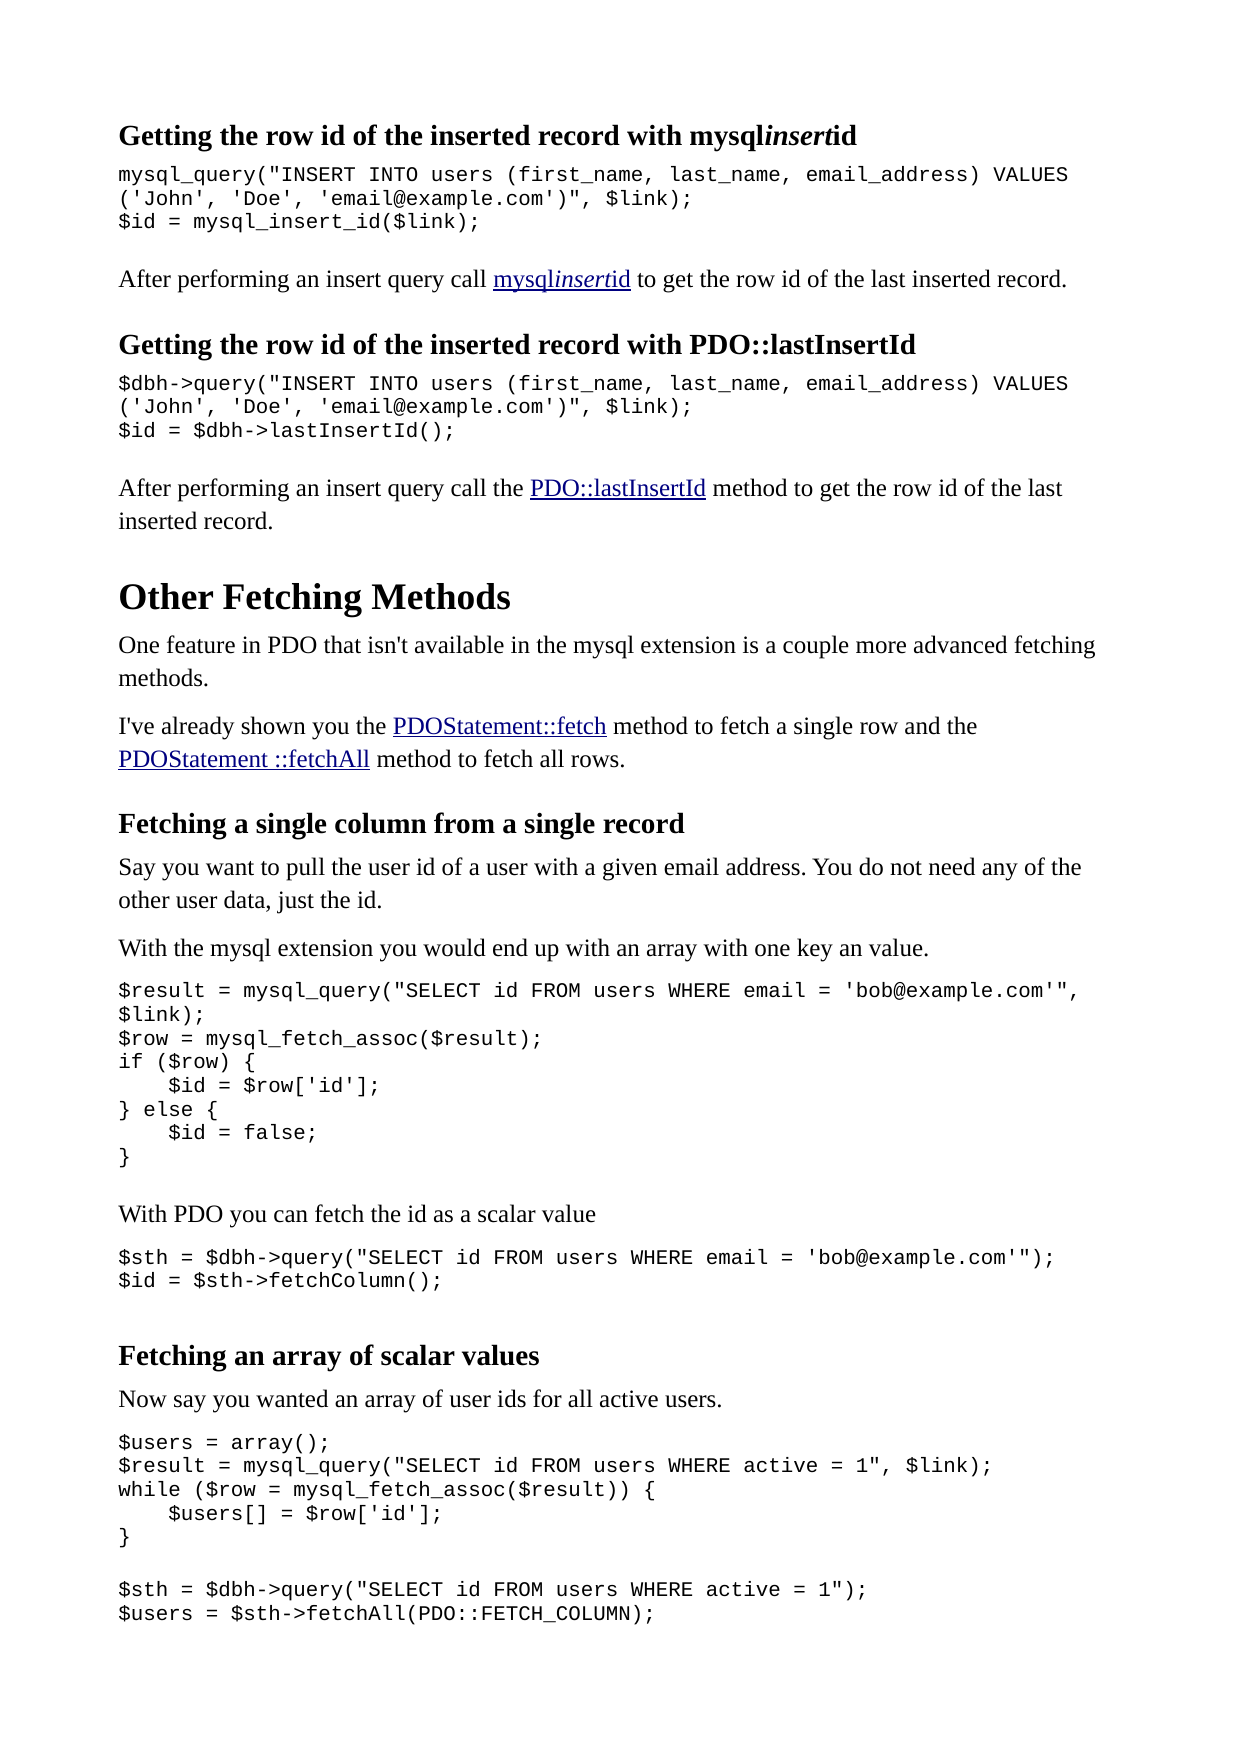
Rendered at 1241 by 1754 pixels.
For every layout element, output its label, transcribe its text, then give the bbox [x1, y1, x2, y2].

text $users = $sth->fetchAll(PDO::FETCH_COLUMN); [118, 1603, 1122, 1627]
text } [118, 1526, 1122, 1550]
text $sth = $dbh->query("SELECT id FROM users WHERE active = 1"); [118, 1579, 1122, 1603]
subtitle Fetching an array of scalar values [118, 1338, 1122, 1372]
text After performing an insert query call the PDO::lastInsertId method to get the row id of the last inserted record. [118, 473, 1122, 535]
text $row = mysql_fetch_assoc($result); [118, 1028, 1122, 1051]
text while ($row = mysql_fetch_assoc($result)) { [118, 1479, 1122, 1503]
text $id = mysql_insert_id($link); [118, 211, 1122, 235]
text Say you want to pull the user id of a user with a given email address. You do not need any of the other user data, just the id. [118, 852, 1122, 914]
subtitle Other Fetching Methods [118, 575, 1122, 618]
subtitle Getting the row id of the inserted record with mysqlinsertid [118, 118, 1122, 152]
text $id = $sth->fetchColumn(); [118, 1270, 1122, 1294]
text After performing an insert query call mysqlinsertid to get the row id of the last inserted record. [118, 264, 1122, 293]
text $id = $dbh->lastInsertId(); [118, 420, 1122, 444]
text $sth = $dbh->query("SELECT id FROM users WHERE email = 'bob@example.com'"); [118, 1247, 1122, 1270]
text $result = mysql_query("SELECT id FROM users WHERE email = 'bob@example.com'", $link); [118, 980, 1122, 1028]
text With PDO you can fetch the id as a scalar value [118, 1199, 1122, 1228]
text } [118, 1146, 1122, 1169]
subtitle Fetching a single column from a single record [118, 806, 1122, 840]
text if ($row) { [118, 1051, 1122, 1075]
text With the mysql extension you would end up with an array with one key an value. [118, 933, 1122, 962]
text $users[] = $row['id']; [118, 1503, 1122, 1526]
text $dbh->query("INSERT INTO users (first_name, last_name, email_address) VALUES ('John', 'Doe', 'email@example.com')", $link); [118, 373, 1122, 420]
text Now say you wanted an array of user ids for all active users. [118, 1384, 1122, 1413]
text } else { [118, 1099, 1122, 1122]
text $users = array(); [118, 1432, 1122, 1455]
text $id = false; [118, 1122, 1122, 1146]
text $id = $row['id']; [118, 1075, 1122, 1099]
subtitle Getting the row id of the inserted record with PDO::lastInsertId [118, 327, 1122, 360]
text I've already shown you the PDOStatement::fetch method to fetch a single row and the PDOStatement ::fetchAll method to fetch all rows. [118, 711, 1122, 773]
text One feature in PDO that isn't available in the mysql extension is a couple more advanced fetching methods. [118, 630, 1122, 692]
text $result = mysql_query("SELECT id FROM users WHERE active = 1", $link); [118, 1455, 1122, 1479]
text mysql_query("INSERT INTO users (first_name, last_name, email_address) VALUES ('John', 'Doe', 'email@example.com')", $link); [118, 164, 1122, 211]
